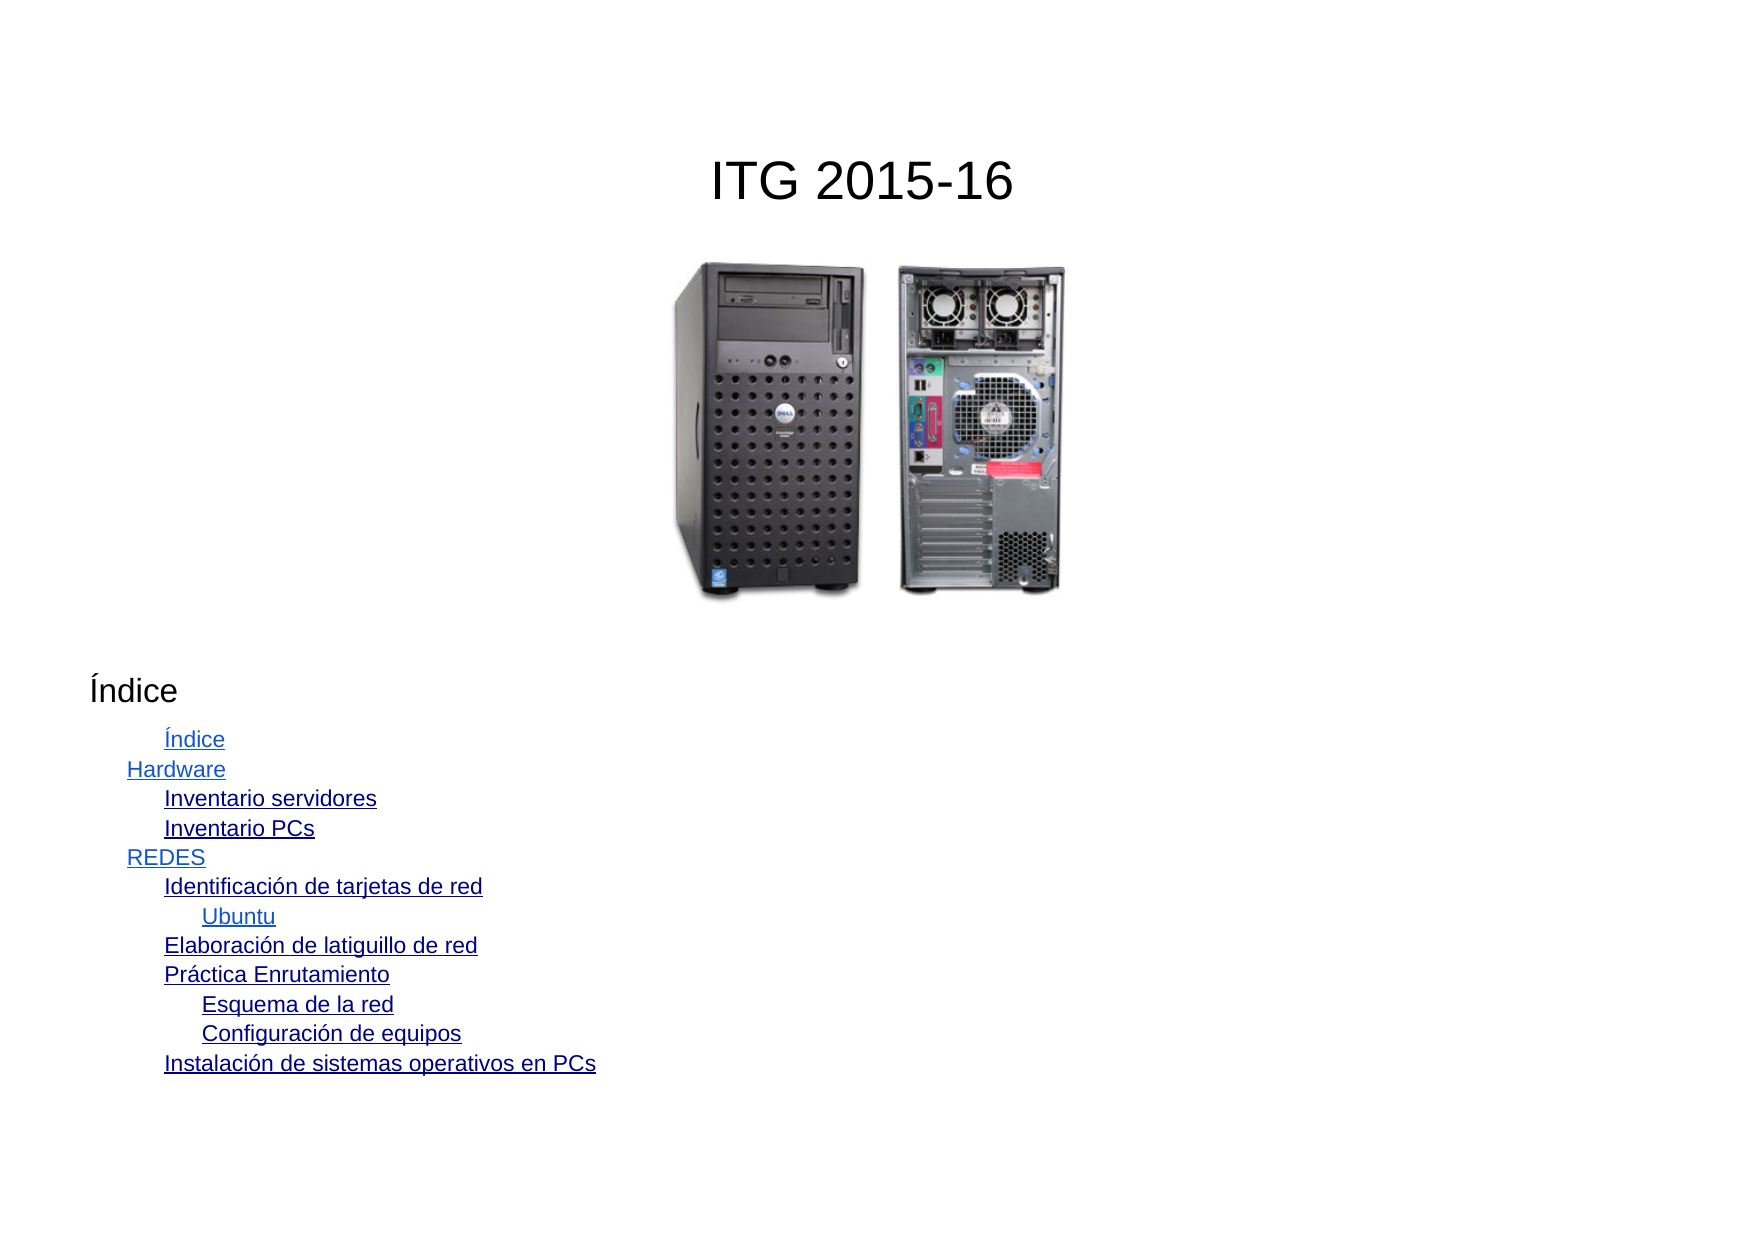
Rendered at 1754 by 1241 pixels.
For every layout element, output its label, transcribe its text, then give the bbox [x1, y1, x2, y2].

text Instalación de sistemas operativos en PCs [164, 1050, 1635, 1076]
text REDES [127, 844, 1635, 870]
text Inventario servidores [164, 786, 1635, 811]
text Ubuntu [202, 903, 1635, 929]
text Identificación de tarjetas de red [164, 874, 1635, 899]
text Inventario PCs [164, 815, 1635, 841]
text Índice [164, 727, 1635, 753]
title ITG 2015-16 [89, 150, 1635, 211]
text Configuración de equipos [202, 1021, 1635, 1046]
text Elaboración de latiguillo de red [164, 933, 1635, 958]
subtitle Índice [89, 672, 1635, 709]
picture [575, 244, 1150, 612]
text Hardware [127, 756, 1635, 782]
text Esquema de la red [202, 991, 1635, 1017]
text Práctica Enrutamiento [164, 962, 1635, 988]
